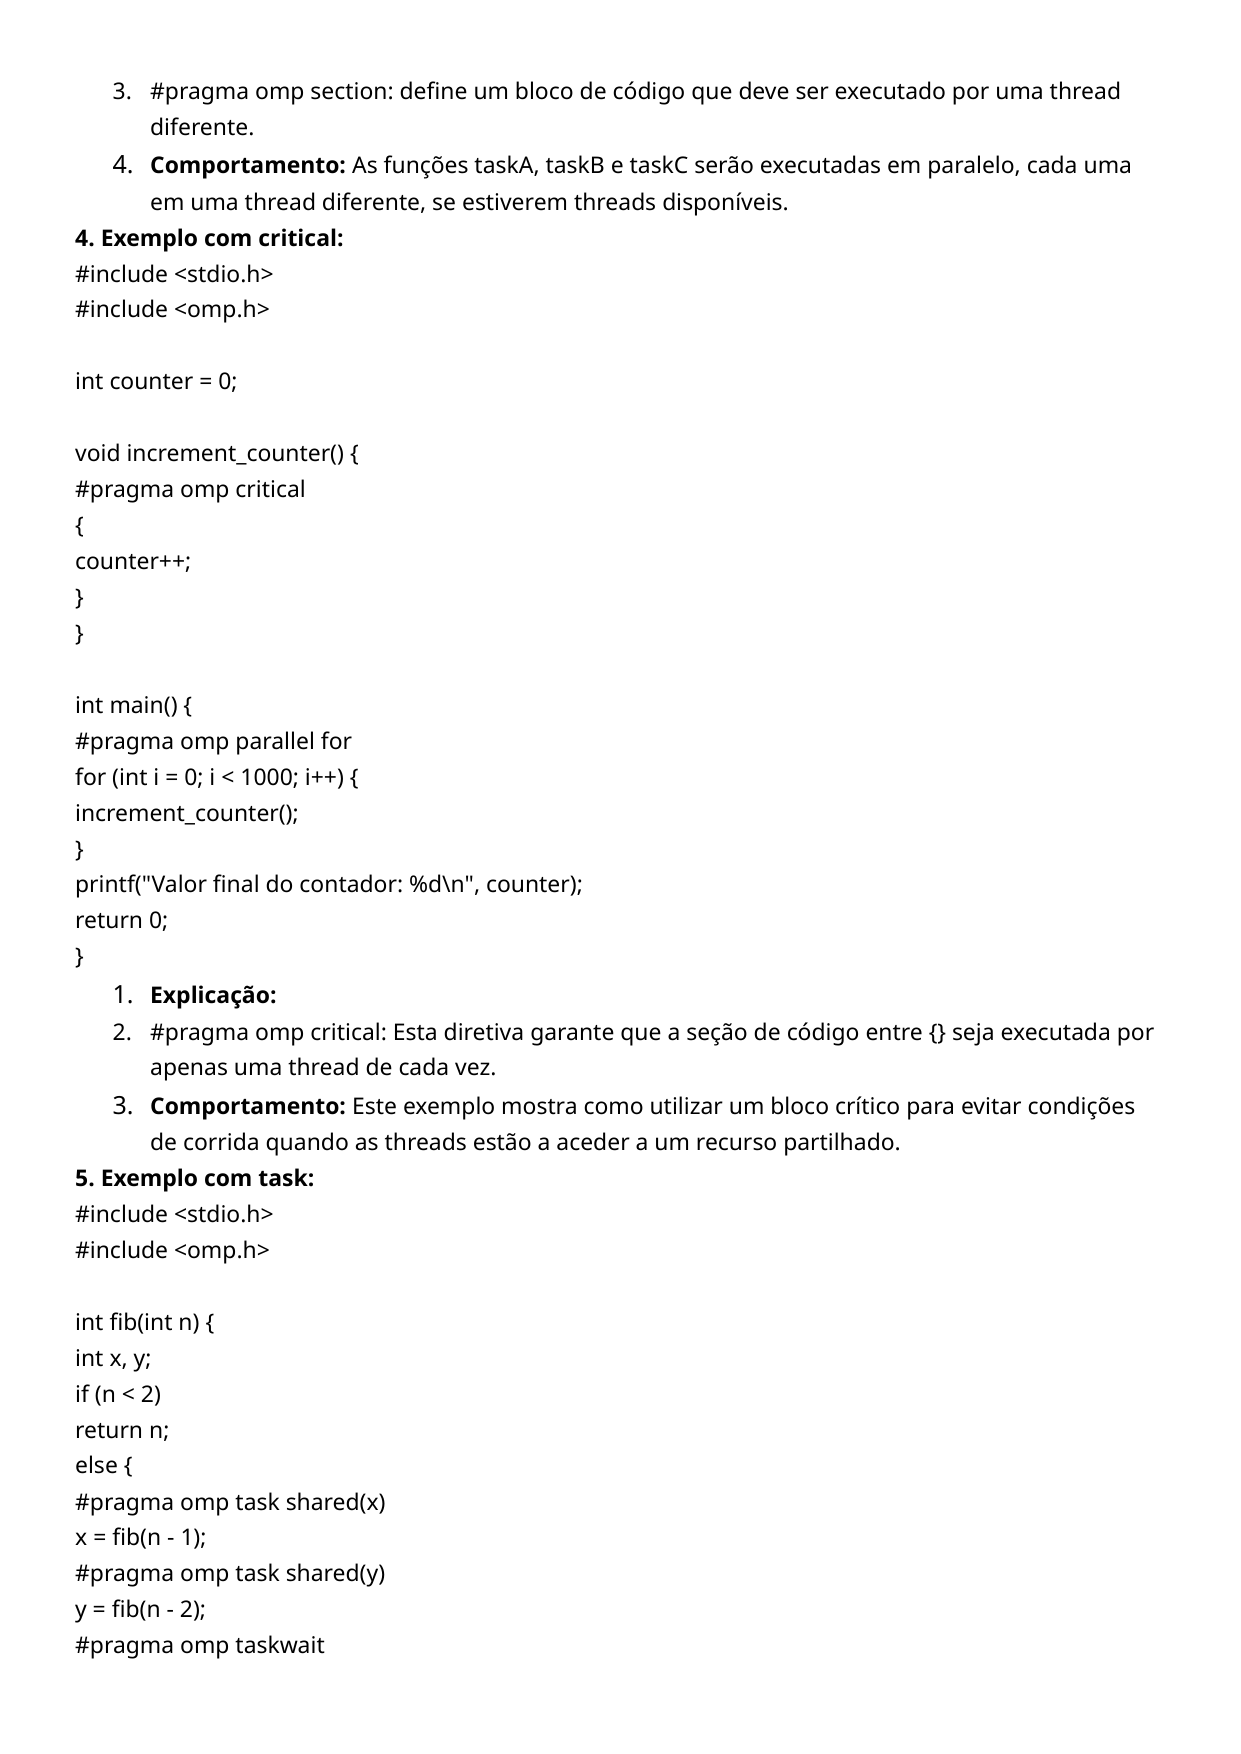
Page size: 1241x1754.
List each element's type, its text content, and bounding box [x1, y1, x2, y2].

text else { [75, 1449, 1165, 1481]
text int main() { [75, 689, 1165, 720]
text printf("Valor final do contador: %d\n", counter); [75, 868, 1165, 900]
text #pragma omp critical [75, 473, 1165, 504]
list Comportamento: As funções taskA, taskB e taskC serão executadas em paralelo, cada uma em uma thread diferente, se estiverem threads disponíveis. [112, 147, 1165, 217]
text 5. Exemplo com task: [75, 1162, 1165, 1193]
text #pragma omp taskwait [75, 1629, 1165, 1660]
text for (int i = 0; i < 1000; i++) { [75, 761, 1165, 792]
text #pragma omp task shared(y) [75, 1557, 1165, 1588]
text #include <stdio.h> [75, 257, 1165, 289]
text void increment_counter() { [75, 437, 1165, 468]
text int counter = 0; [75, 365, 1165, 397]
list #pragma omp critical: Esta diretiva garante que a seção de código entre {} seja executada por apenas uma thread de cada vez. [112, 1015, 1165, 1083]
text #pragma omp parallel for [75, 725, 1165, 756]
list Explicação: [112, 976, 1165, 1010]
text #pragma omp task shared(x) [75, 1485, 1165, 1517]
text int fib(int n) { [75, 1306, 1165, 1337]
list #pragma omp section: define um bloco de código que deve ser executado por uma thread diferente. [112, 75, 1165, 142]
text } [75, 617, 1165, 648]
text #include <omp.h> [75, 1234, 1165, 1265]
text } [75, 940, 1165, 972]
text #include <stdio.h> [75, 1198, 1165, 1229]
text return 0; [75, 904, 1165, 936]
text } [75, 832, 1165, 864]
text } [75, 581, 1165, 612]
text 4. Exemplo com critical: [75, 222, 1165, 253]
text y = fib(n - 2); [75, 1593, 1165, 1624]
text increment_counter(); [75, 797, 1165, 828]
text x = fib(n - 1); [75, 1521, 1165, 1553]
text if (n < 2) [75, 1378, 1165, 1409]
list Comportamento: Este exemplo mostra como utilizar um bloco crítico para evitar condições de corrida quando as threads estão a aceder a um recurso partilhado. [112, 1087, 1165, 1157]
text #include <omp.h> [75, 293, 1165, 325]
text { [75, 509, 1165, 540]
text counter++; [75, 545, 1165, 576]
text return n; [75, 1413, 1165, 1445]
text int x, y; [75, 1342, 1165, 1373]
